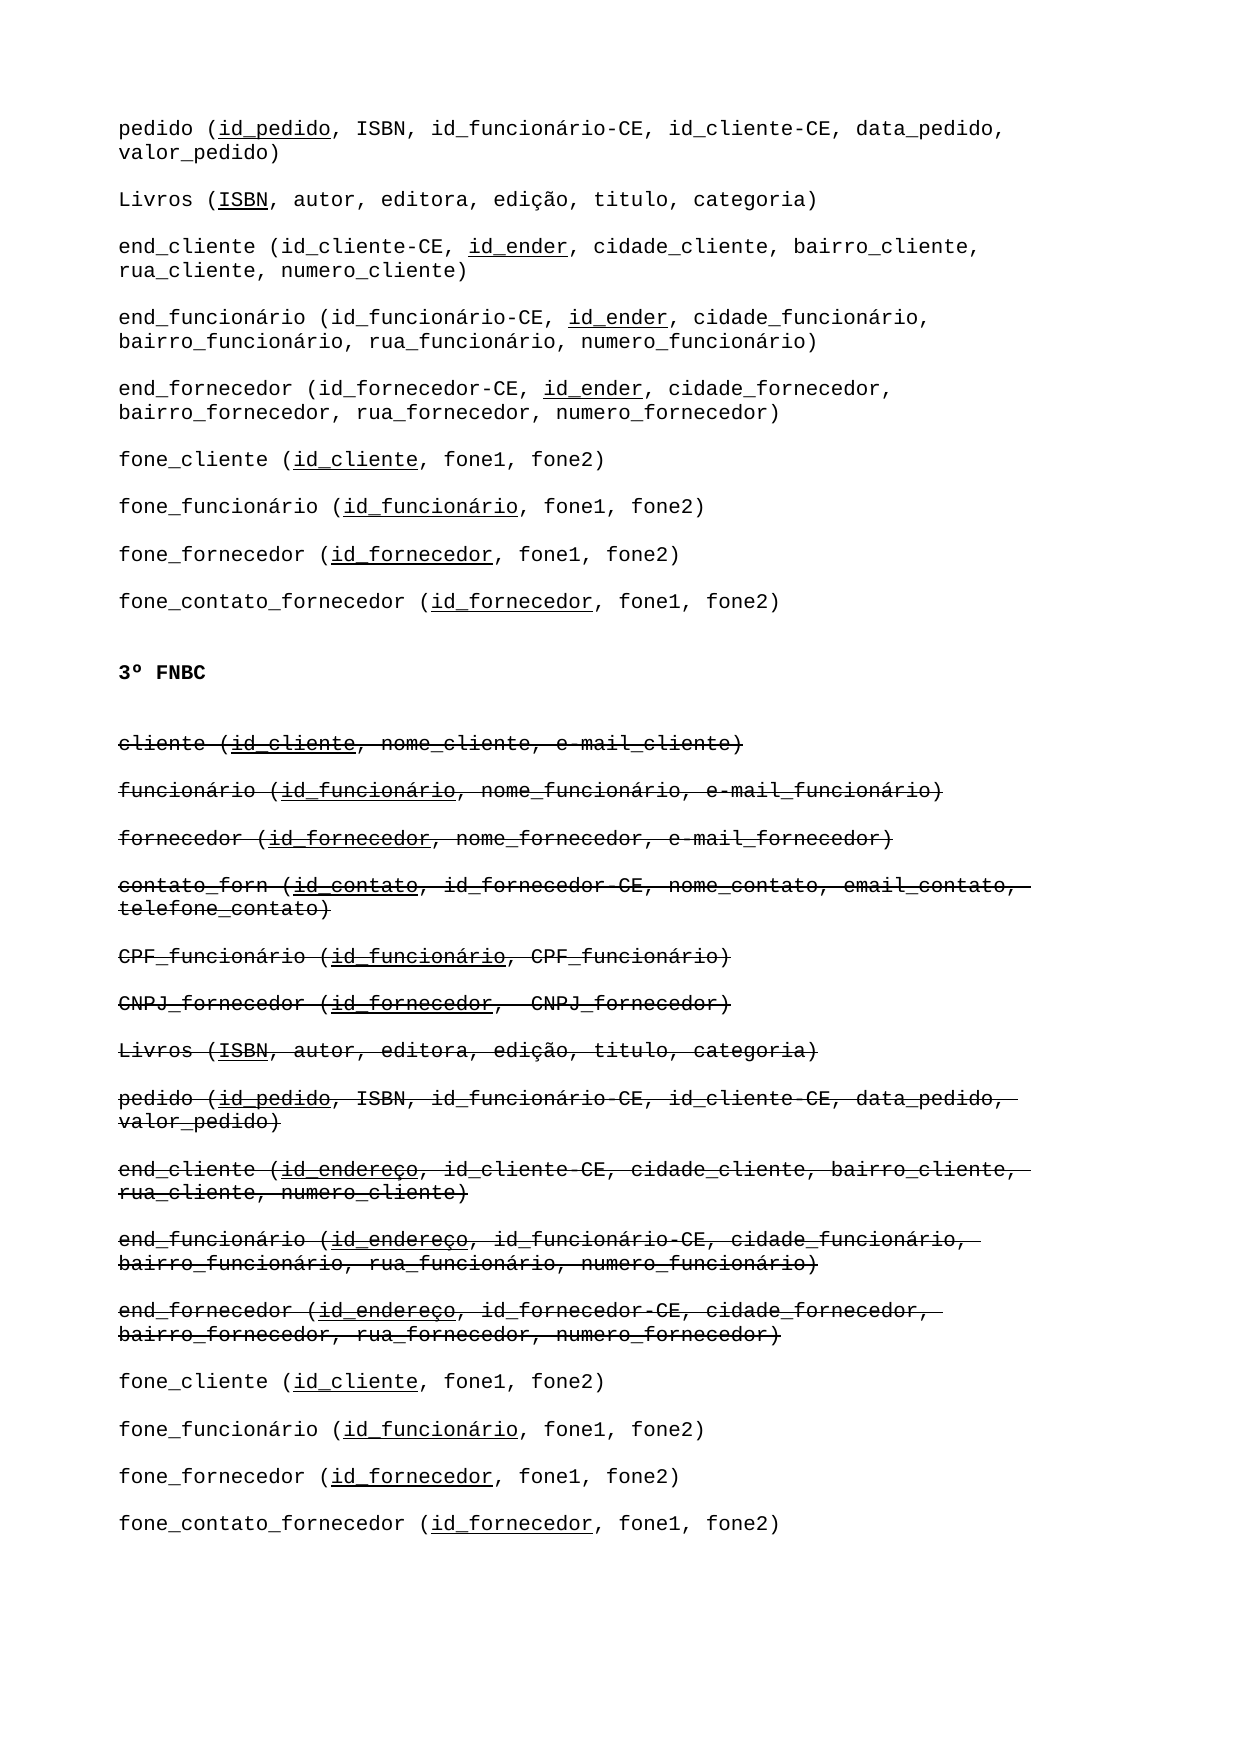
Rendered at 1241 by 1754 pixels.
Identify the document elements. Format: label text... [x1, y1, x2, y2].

text fone_cliente (id_cliente, fone1, fone2) [118, 449, 1122, 473]
text fone_funcionário (id_funcionário, fone1, fone2) [118, 496, 1122, 520]
text end_fornecedor (id_endereço, id_fornecedor-CE, cidade_fornecedor, bairro_fornecedor, rua_fornecedor, numero_fornecedor) [118, 1300, 1122, 1348]
text Livros (ISBN, autor, editora, edição, titulo, categoria) [118, 189, 1122, 213]
text cliente (id_cliente, nome_cliente, e-mail_cliente) [118, 733, 1122, 757]
text end_funcionário (id_funcionário-CE, id_ender, cidade_funcionário, bairro_funcionário, rua_funcionário, numero_funcionário) [118, 307, 1122, 354]
text contato_forn (id_contato, id_fornecedor-CE, nome_contato, email_contato, telefone_contato) [118, 875, 1122, 922]
text fone_fornecedor (id_fornecedor, fone1, fone2) [118, 1466, 1122, 1489]
text funcionário (id_funcionário, nome_funcionário, e-mail_funcionário) [118, 780, 1122, 804]
text fornecedor (id_fornecedor, nome_fornecedor, e-mail_fornecedor) [118, 827, 1122, 851]
text end_cliente (id_endereço, id_cliente-CE, cidade_cliente, bairro_cliente, rua_cliente, numero_cliente) [118, 1158, 1122, 1206]
text fone_cliente (id_cliente, fone1, fone2) [118, 1371, 1122, 1395]
text fone_contato_fornecedor (id_fornecedor, fone1, fone2) [118, 1513, 1122, 1537]
text fone_contato_fornecedor (id_fornecedor, fone1, fone2) [118, 591, 1122, 615]
text pedido (id_pedido, ISBN, id_funcionário-CE, id_cliente-CE, data_pedido, valor_pedido) [118, 118, 1122, 165]
text fone_funcionário (id_funcionário, fone1, fone2) [118, 1419, 1122, 1442]
text CNPJ_fornecedor (id_fornecedor, CNPJ_fornecedor) [118, 993, 1122, 1017]
text end_cliente (id_cliente-CE, id_ender, cidade_cliente, bairro_cliente, rua_cliente, numero_cliente) [118, 236, 1122, 284]
text 3º FNBC [118, 662, 1122, 686]
text end_fornecedor (id_fornecedor-CE, id_ender, cidade_fornecedor, bairro_fornecedor, rua_fornecedor, numero_fornecedor) [118, 378, 1122, 426]
text fone_fornecedor (id_fornecedor, fone1, fone2) [118, 544, 1122, 567]
text end_funcionário (id_endereço, id_funcionário-CE, cidade_funcionário, bairro_funcionário, rua_funcionário, numero_funcionário) [118, 1229, 1122, 1277]
text CPF_funcionário (id_funcionário, CPF_funcionário) [118, 946, 1122, 969]
text pedido (id_pedido, ISBN, id_funcionário-CE, id_cliente-CE, data_pedido, valor_pedido) [118, 1088, 1122, 1135]
text Livros (ISBN, autor, editora, edição, titulo, categoria) [118, 1040, 1122, 1064]
